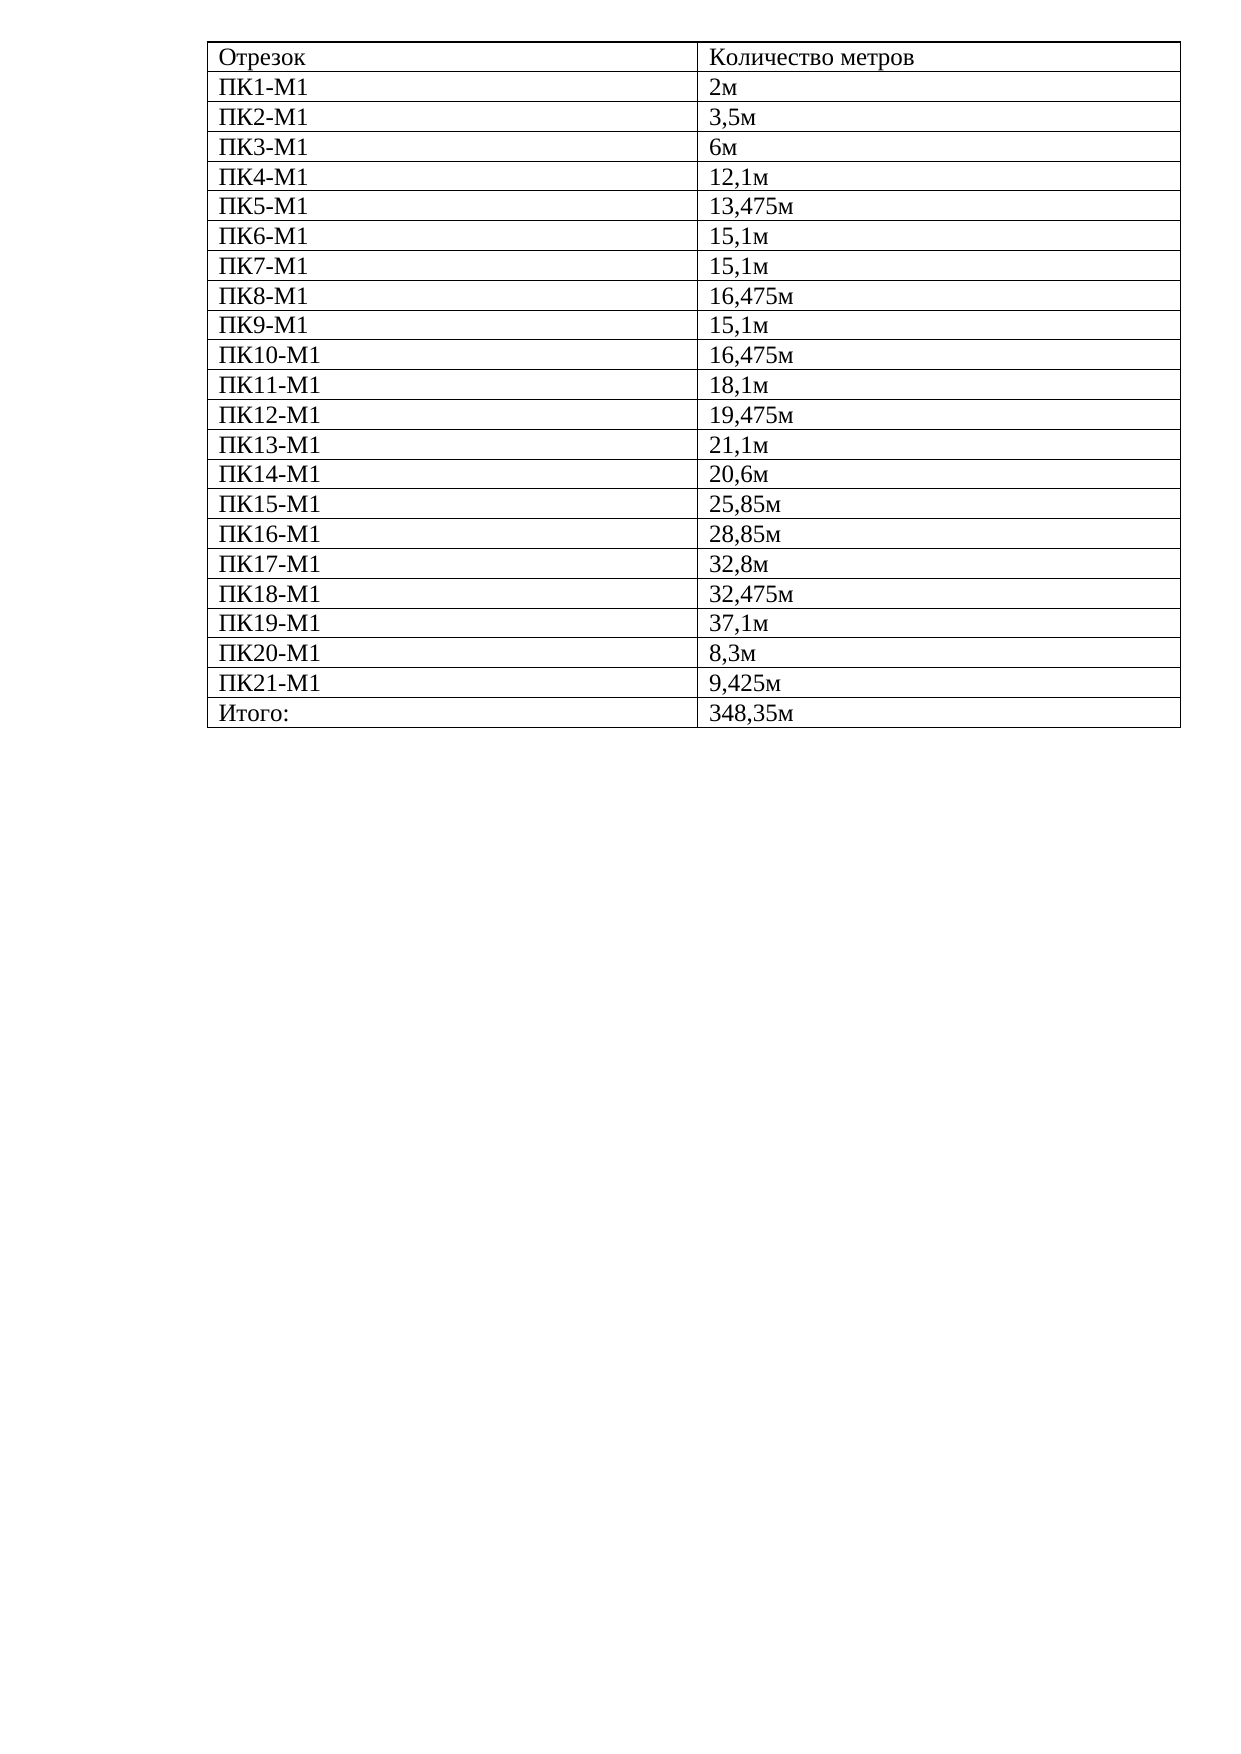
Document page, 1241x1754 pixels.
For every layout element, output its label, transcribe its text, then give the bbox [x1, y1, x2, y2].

table_cell ПК1-М1 [208, 72, 697, 101]
table_cell 20,6м [698, 460, 1180, 488]
table_cell 348,35м [698, 698, 1180, 727]
table_cell ПК16-М1 [208, 519, 697, 548]
table_cell ПК8-М1 [208, 281, 697, 309]
table_cell 16,475м [698, 281, 1180, 309]
table_cell 16,475м [698, 340, 1180, 369]
table_cell 15,1м [698, 311, 1180, 339]
table_cell ПК7-М1 [208, 251, 697, 280]
table_cell ПК14-М1 [208, 460, 697, 488]
table_cell 32,475м [698, 579, 1180, 607]
table_cell ПК13-М1 [208, 430, 697, 458]
table_cell 6м [698, 132, 1180, 161]
table_cell 28,85м [698, 519, 1180, 548]
table_cell ПК11-М1 [208, 370, 697, 399]
table_cell ПК17-М1 [208, 549, 697, 578]
table_cell 32,8м [698, 549, 1180, 578]
table_cell 2м [698, 72, 1180, 101]
table_cell ПК6-М1 [208, 221, 697, 250]
table_cell ПК2-М1 [208, 102, 697, 131]
table_header Отрезок [208, 43, 697, 71]
table_cell 13,475м [698, 191, 1180, 220]
table_cell Итого: [208, 698, 697, 727]
table_cell ПК18-М1 [208, 579, 697, 607]
table_cell 3,5м [698, 102, 1180, 131]
table_cell 15,1м [698, 251, 1180, 280]
table_cell 18,1м [698, 370, 1180, 399]
table_cell ПК10-М1 [208, 340, 697, 369]
table_cell 37,1м [698, 609, 1180, 637]
table_cell 15,1м [698, 221, 1180, 250]
table_cell 9,425м [698, 668, 1180, 697]
table_cell ПК20-М1 [208, 638, 697, 667]
table_cell ПК12-М1 [208, 400, 697, 429]
table_cell ПК9-М1 [208, 311, 697, 339]
table_cell 19,475м [698, 400, 1180, 429]
table_cell 12,1м [698, 162, 1180, 190]
table_cell ПК15-М1 [208, 489, 697, 518]
table_cell ПК4-М1 [208, 162, 697, 190]
table_cell ПК19-М1 [208, 609, 697, 637]
table_cell ПК3-М1 [208, 132, 697, 161]
table_cell 25,85м [698, 489, 1180, 518]
table_cell ПК5-М1 [208, 191, 697, 220]
table_cell 8,3м [698, 638, 1180, 667]
table_cell 21,1м [698, 430, 1180, 458]
table_cell ПК21-М1 [208, 668, 697, 697]
table_header Количество метров [698, 43, 1180, 71]
